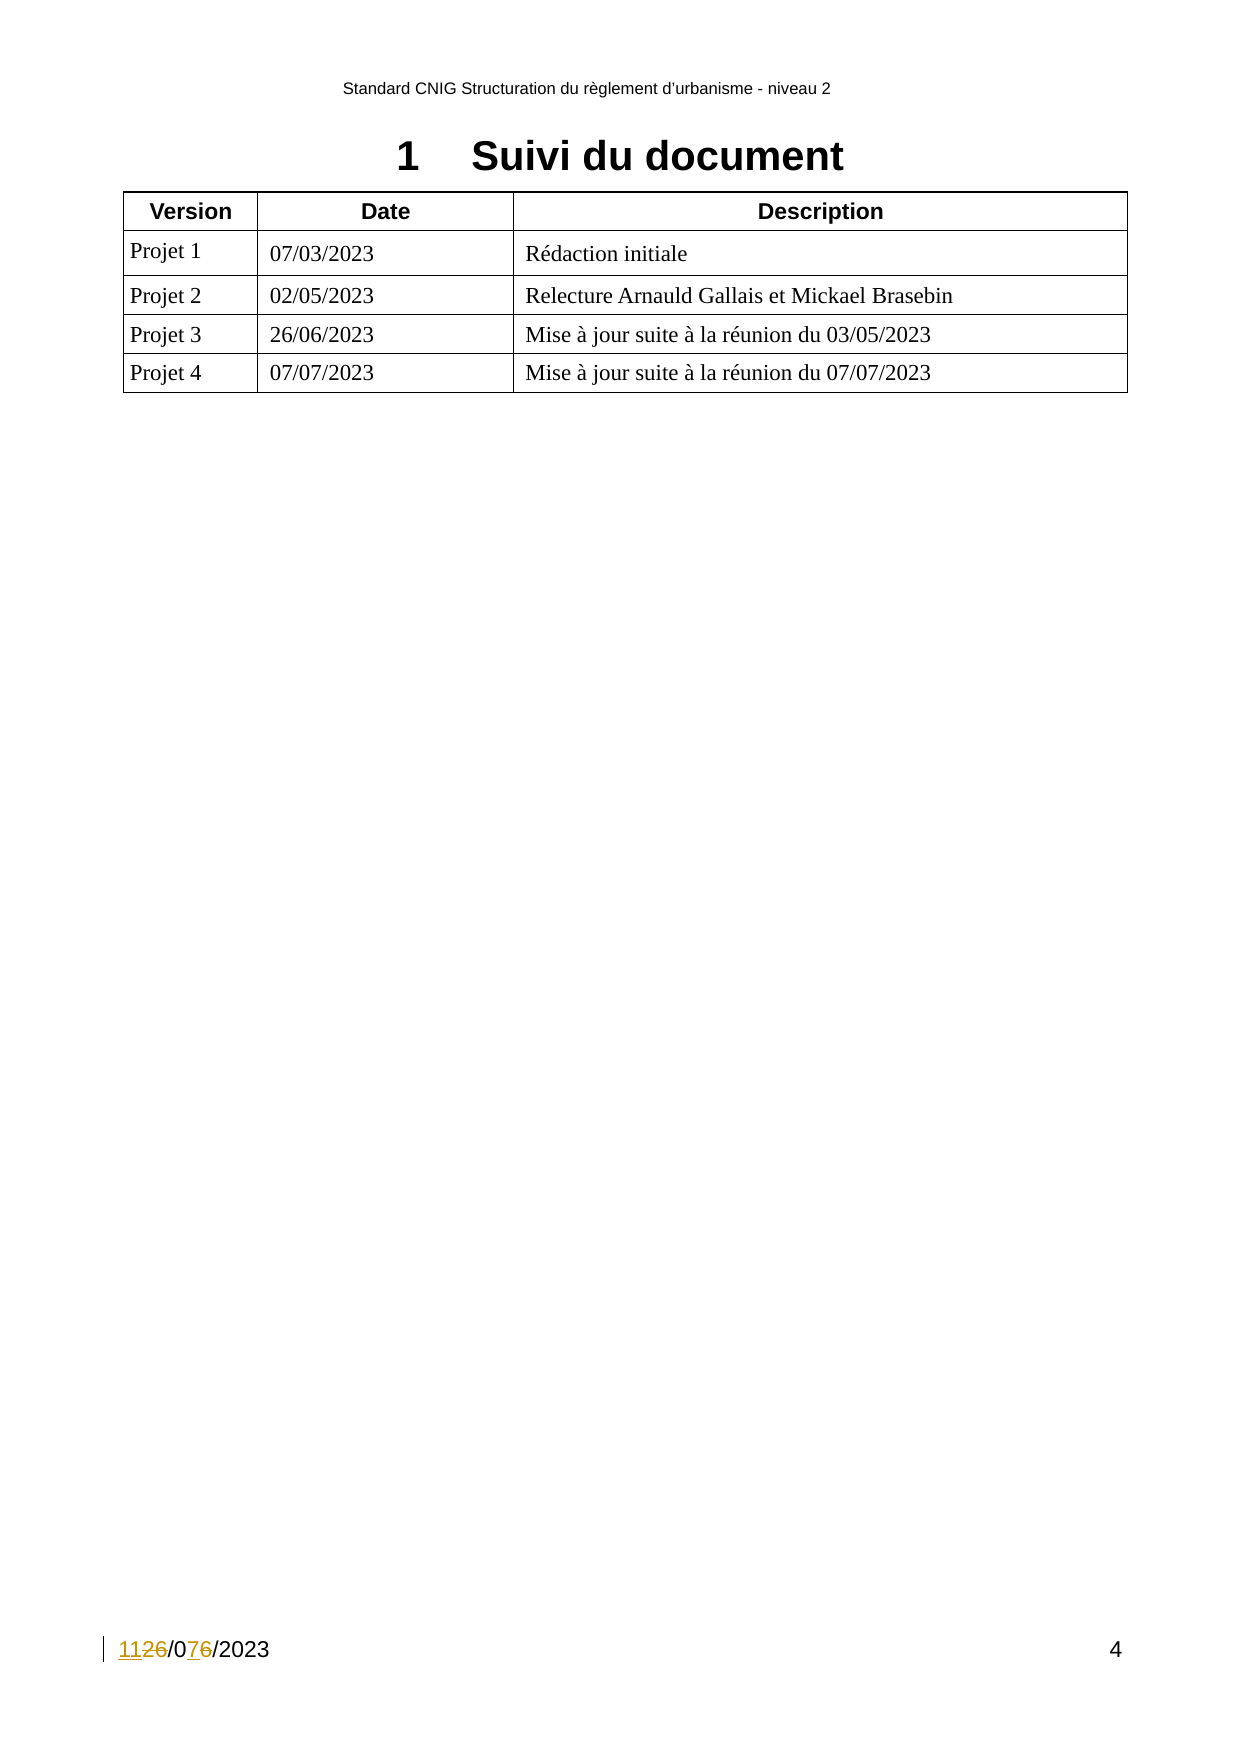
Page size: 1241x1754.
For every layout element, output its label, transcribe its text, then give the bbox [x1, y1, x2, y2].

table_cell 26/06/2023 [258, 315, 513, 353]
table_header Description [514, 193, 1127, 230]
table_cell Mise à jour suite à la réunion du 07/07/2023 [514, 354, 1127, 392]
table_cell Projet 4 [124, 354, 257, 392]
subtitle Suivi du document [118, 131, 1122, 179]
table_cell 02/05/2023 [258, 276, 513, 314]
table_cell Projet 1 [124, 231, 257, 275]
table_header Date [258, 193, 513, 230]
table_header Version [124, 193, 257, 230]
table_cell Rédaction initiale [514, 231, 1127, 275]
table_cell Relecture Arnauld Gallais et Mickael Brasebin [514, 276, 1127, 314]
table_cell 07/03/2023 [258, 231, 513, 275]
table_cell 07/07/2023 [258, 354, 513, 392]
table_cell Mise à jour suite à la réunion du 03/05/2023 [514, 315, 1127, 353]
table_cell Projet 3 [124, 315, 257, 353]
table_cell Projet 2 [124, 276, 257, 314]
